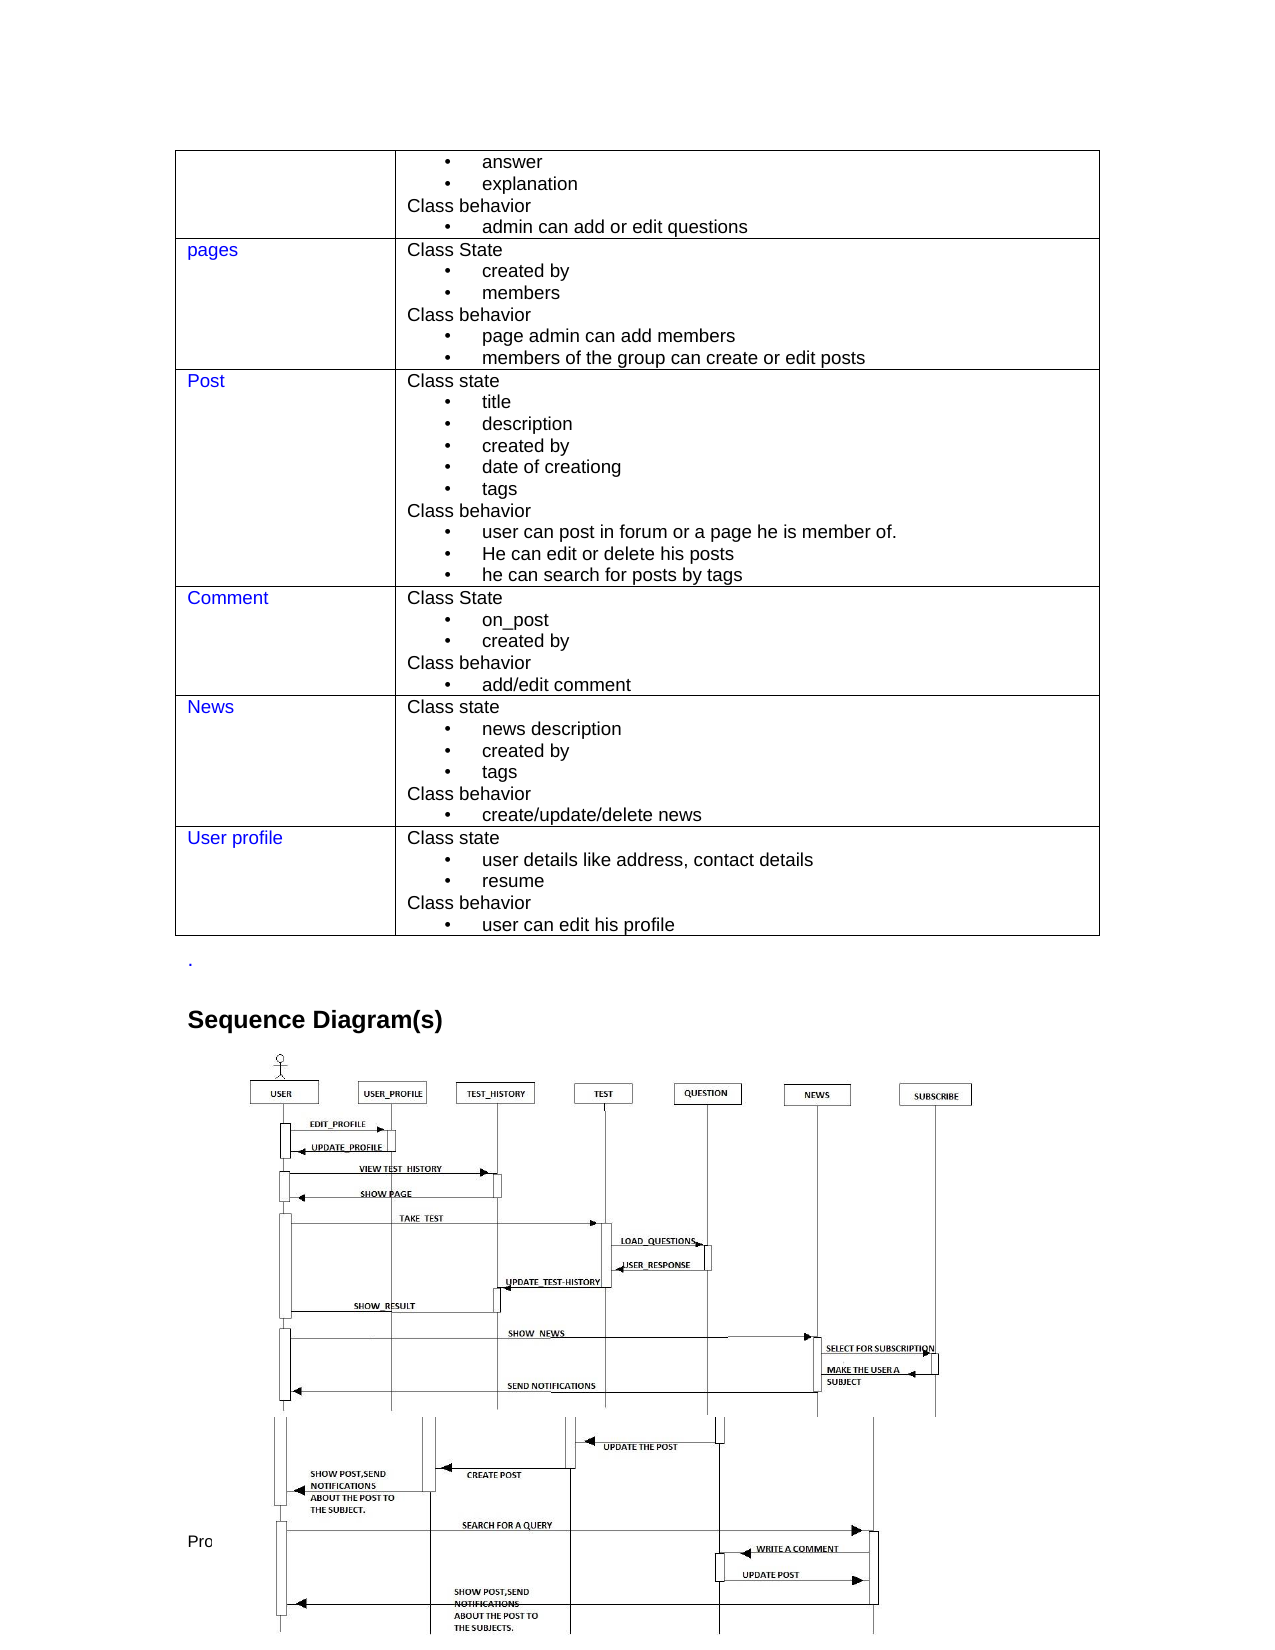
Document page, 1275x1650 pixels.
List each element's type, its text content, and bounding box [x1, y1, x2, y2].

table_cell Class State on_post created by Class behavior add/edit comment [396, 587, 1099, 695]
table_cell [176, 151, 395, 238]
table_cell Class state question options answer explanation Class behavior admin can add or edit questions [396, 151, 1099, 238]
table_cell pages [176, 239, 395, 368]
text . [187, 947, 1087, 971]
picture [205, 1048, 1112, 1650]
table_cell Class State created by members Class behavior page admin can add members members of the group can create or edit posts [396, 239, 1099, 368]
subtitle Sequence Diagram(s) [187, 1005, 1087, 1034]
table_cell Comment [176, 587, 395, 695]
table_cell Post [176, 370, 395, 586]
table_cell Class state news description created by tags Class behavior create/update/delete news [396, 696, 1099, 826]
table_cell User profile [176, 827, 395, 935]
table_cell Class state user details like address, contact details resume Class behavior user can edit his profile [396, 827, 1099, 935]
table_cell Class state title description created by date of creationg tags Class behavior user can post in forum or a page he is member of. He can edit or delete his posts he can search for posts by tags [396, 370, 1099, 586]
table_cell News [176, 696, 395, 826]
